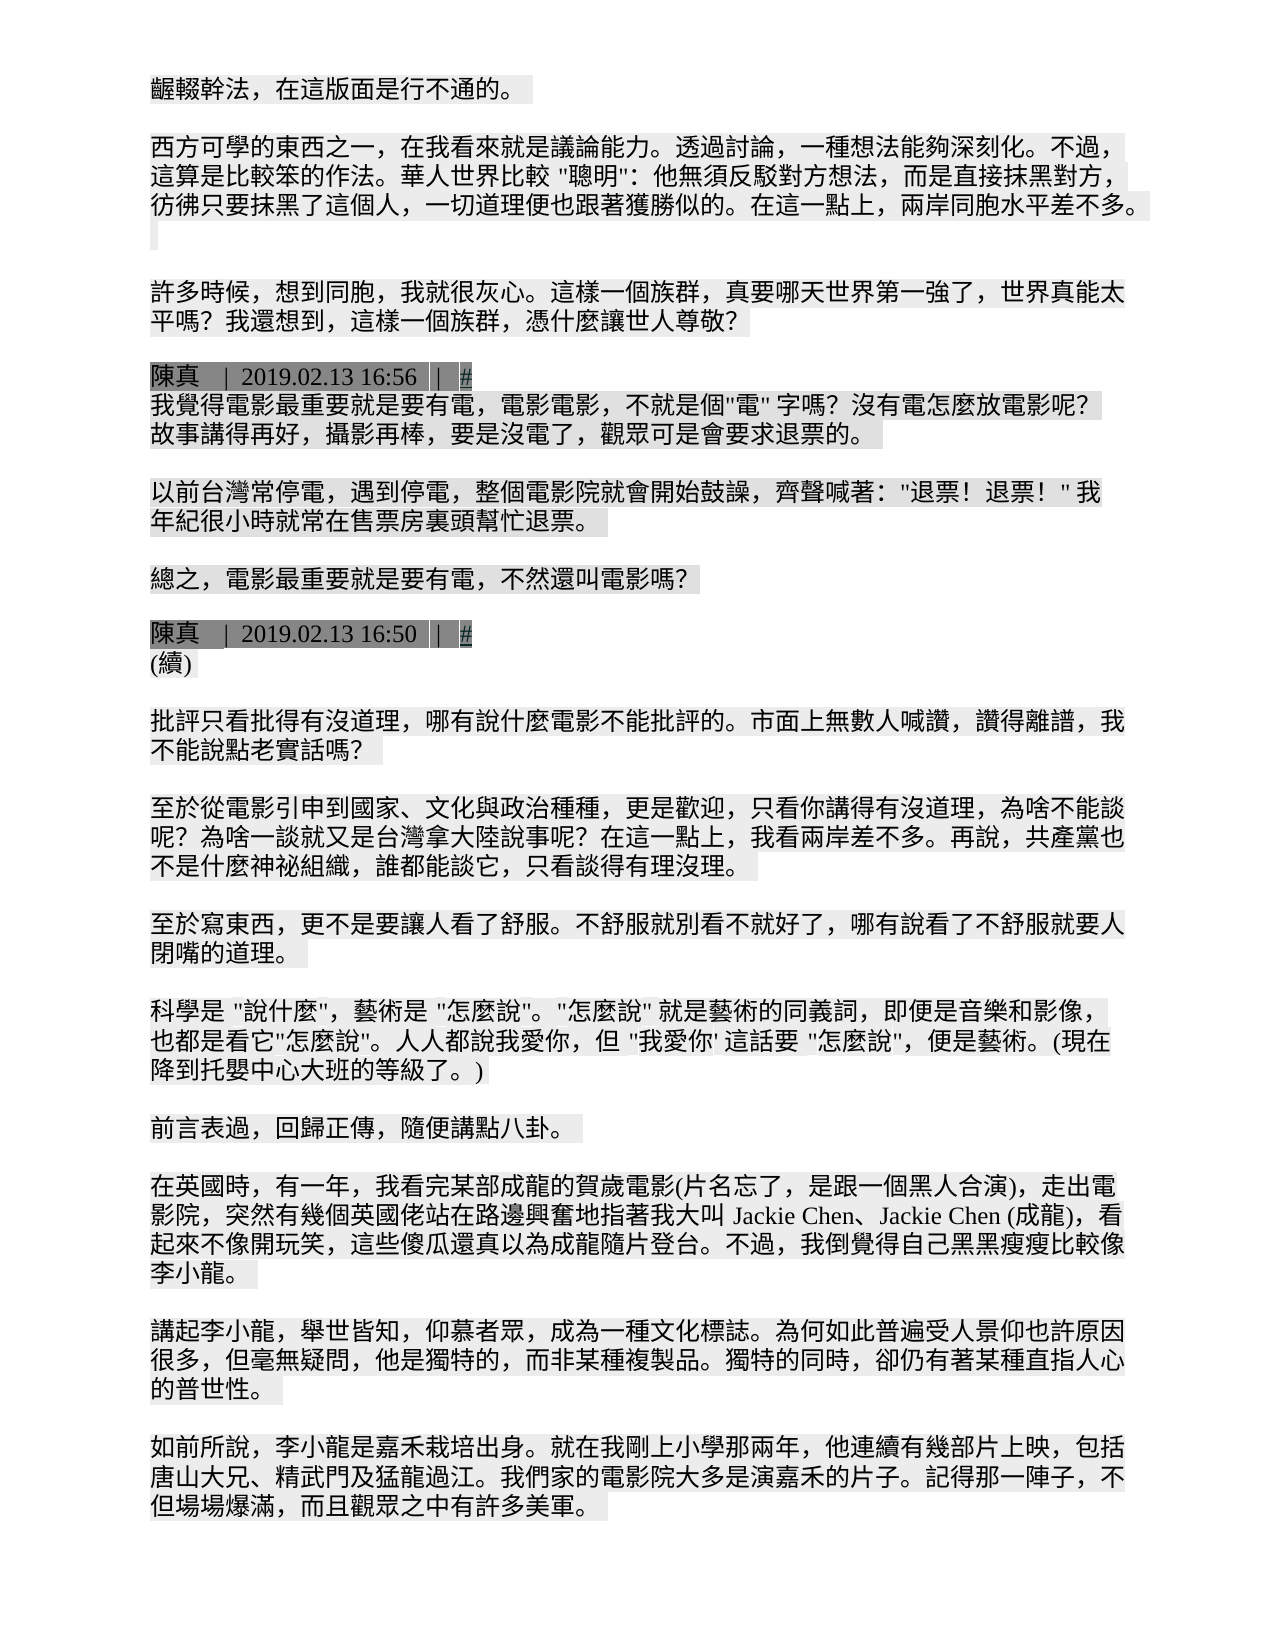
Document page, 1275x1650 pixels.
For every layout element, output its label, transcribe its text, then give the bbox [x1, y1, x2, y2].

text 我覺得電影最重要就是要有電，電影電影，不就是個"電" 字嗎？沒有電怎麼放電影呢？故事講得再好，攝影再棒，要是沒電了，觀眾可是會要求退票的。 以前台灣常停電，遇到停電，整個電影院就會開始鼓譟，齊聲喊著："退票！退票！" 我年紀很小時就常在售票房裏頭幫忙退票。 總之，電影最重要就是要有電，不然還叫電影嗎？ [150, 391, 1125, 594]
text 陳真 | 2019.02.13 16:56 | # [150, 362, 1125, 391]
text 這版面有個特點，就是乾淨。凡是違反天條的東西，一律刪除。一般網路論壇上那樣一些齷輟幹法，在這版面是行不通的。 西方可學的東西之一，在我看來就是議論能力。透過討論，一種想法能夠深刻化。不過，這算是比較笨的作法。華人世界比較 "聰明"：他無須反駁對方想法，而是直接抹黑對方，彷彿只要抹黑了這個人，一切道理便也跟著獲勝似的。在這一點上，兩岸同胞水平差不多。 許多時候，想到同胞，我就很灰心。這樣一個族群，真要哪天世界第一強了，世界真能太平嗎？我還想到，這樣一個族群，憑什麼讓世人尊敬？ [150, 75, 1125, 337]
text (續) 批評只看批得有沒道理，哪有說什麼電影不能批評的。市面上無數人喊讚，讚得離譜，我不能說點老實話嗎？ 至於從電影引申到國家、文化與政治種種，更是歡迎，只看你講得有沒道理，為啥不能談呢？為啥一談就又是台灣拿大陸說事呢？在這一點上，我看兩岸差不多。再說，共產黨也不是什麼神祕組織，誰都能談它，只看談得有理沒理。 至於寫東西，更不是要讓人看了舒服。不舒服就別看不就好了，哪有說看了不舒服就要人閉嘴的道理。 科學是 "說什麼"，藝術是 "怎麼說"。"怎麼說" 就是藝術的同義詞，即便是音樂和影像，也都是看它"怎麼說"。人人都說我愛你，但 "我愛你' 這話要 "怎麼說"，便是藝術。(現在降到托嬰中心大班的等級了。) 前言表過，回歸正傳，隨便講點八卦。 在英國時，有一年，我看完某部成龍的賀歲電影(片名忘了，是跟一個黑人合演)，走出電影院，突然有幾個英國佬站在路邊興奮地指著我大叫 Jackie Chen、Jackie Chen (成龍)，看起來不像開玩笑，這些傻瓜還真以為成龍隨片登台。不過，我倒覺得自己黑黑瘦瘦比較像李小龍。 講起李小龍，舉世皆知，仰慕者眾，成為一種文化標誌。為何如此普遍受人景仰也許原因很多，但毫無疑問，他是獨特的，而非某種複製品。獨特的同時，卻仍有著某種直指人心的普世性。 如前所說，李小龍是嘉禾栽培出身。就在我剛上小學那兩年，他連續有幾部片上映，包括唐山大兄、精武門及猛龍過江。我們家的電影院大多是演嘉禾的片子。記得那一陣子，不但場場爆滿，而且觀眾之中有許多美軍。 台灣當時是美國的軍事基地，特別是我的故鄉台南，美軍特別多；美國還曾經放了幾顆原子彈在台南，準備用來炸大陸同胞。美軍基本上就是台南人平常生活的一份子，但他們除了上酒家喝酒玩女人，好像很少看電影。直到李小龍的電影上映，突然才冒出一堆美軍。 讓我印象很深的是，"猛龍過江" 裏，當李小龍痛打餐廳那些白人流氓時，這些美軍觀眾竟然高興得全部跳起來，大聲歡呼喊讚，原地手舞足蹈，非常激動。電影院出口處有販售雙節棍，我還看到一些美軍買了雙節棍當場在馬路邊對打，學李小龍鬼叫鬼叫。 我想說的是：一種人事物的好壞依舊有著某種本質性，而非全然社會建構。一個爛東西，即便傾國家之力吹捧，也許能盛極一時，但卻外強中乾，很快就會露出原形。 你看，舊國民黨時期專搞一堆政治文宣式的大爛片，有的還搞得萬人空巷，萬眾沸騰，連小學生寫作文都得引用上幾句。可是，這些打手槍自己爽的爛東西，如今安在哉？還會有人想看什麼英烈千秋、八百壯士嗎？ 同理，二十幾年來，人渣黨的勢力上來了，"本土" 與 "台獨" 變成一種不容質疑的神聖詞，政策上同樣開始扶植一大堆爛人爛片，或是拍一些真是爛到難以想像的所謂爭民主爭自由爭人權的爛到爆記錄片，低能低能再低能。我不願一竿子打翻一條船，但我實在沒有見過一個例外，全部爛到化膿流汁，真是很難以想像究竟是什麼樣的蠢材才能拍出這麼爛的東西。 但是，這些爛到爆的片子，卻不時在國家資助的各種場合及大專院校中大量放映，美化包裝得好像什麼感人肺腑的偉大作品，但這些爛東西明明爛到爆。 仍然還是那些老話：人為吹捧只能盛極一時，但很快就會回歸它應有的評價。 我這些說法隱含著一種觀念，那就是本質論。知識也許充滿建構性，但我相信，人事物在社會建構之餘，仍然還是有其本質存在的。我們只能也只應在這份本質上努力努力再努力，至於本質以外的心機盤算與五彩花俏，本非初心，大可略過不理。 ================== 上文是回應一位圈圈叉叉的不知名人士的底下留言： 只要有钱就能拍出这样的片——这是无知，不是傲慢。因为这句话，我一秒钟都不能忍，读不下去了，不管说这话的人是统还是独，是左还是右。另外，在我的艺术认知里，电影的核心绝对首先是摄影以及声音。故事讲得再好，摄影一塌糊涂，那还叫电影吗？电影之所以叫电影，不就是一个影字吗，影像的影。而且，事实上还有不好不讲故事的纯艺术电影呢。最后，我就纳闷了，什么时候讲故事这个东西站到了艺术的山巅了？讲故事，只是艺术中的细枝末节，就中华文化来说从评书之类的开始的吧。 [150, 649, 1125, 1550]
text 陳真 | 2019.02.13 16:50 | # [150, 619, 1125, 649]
